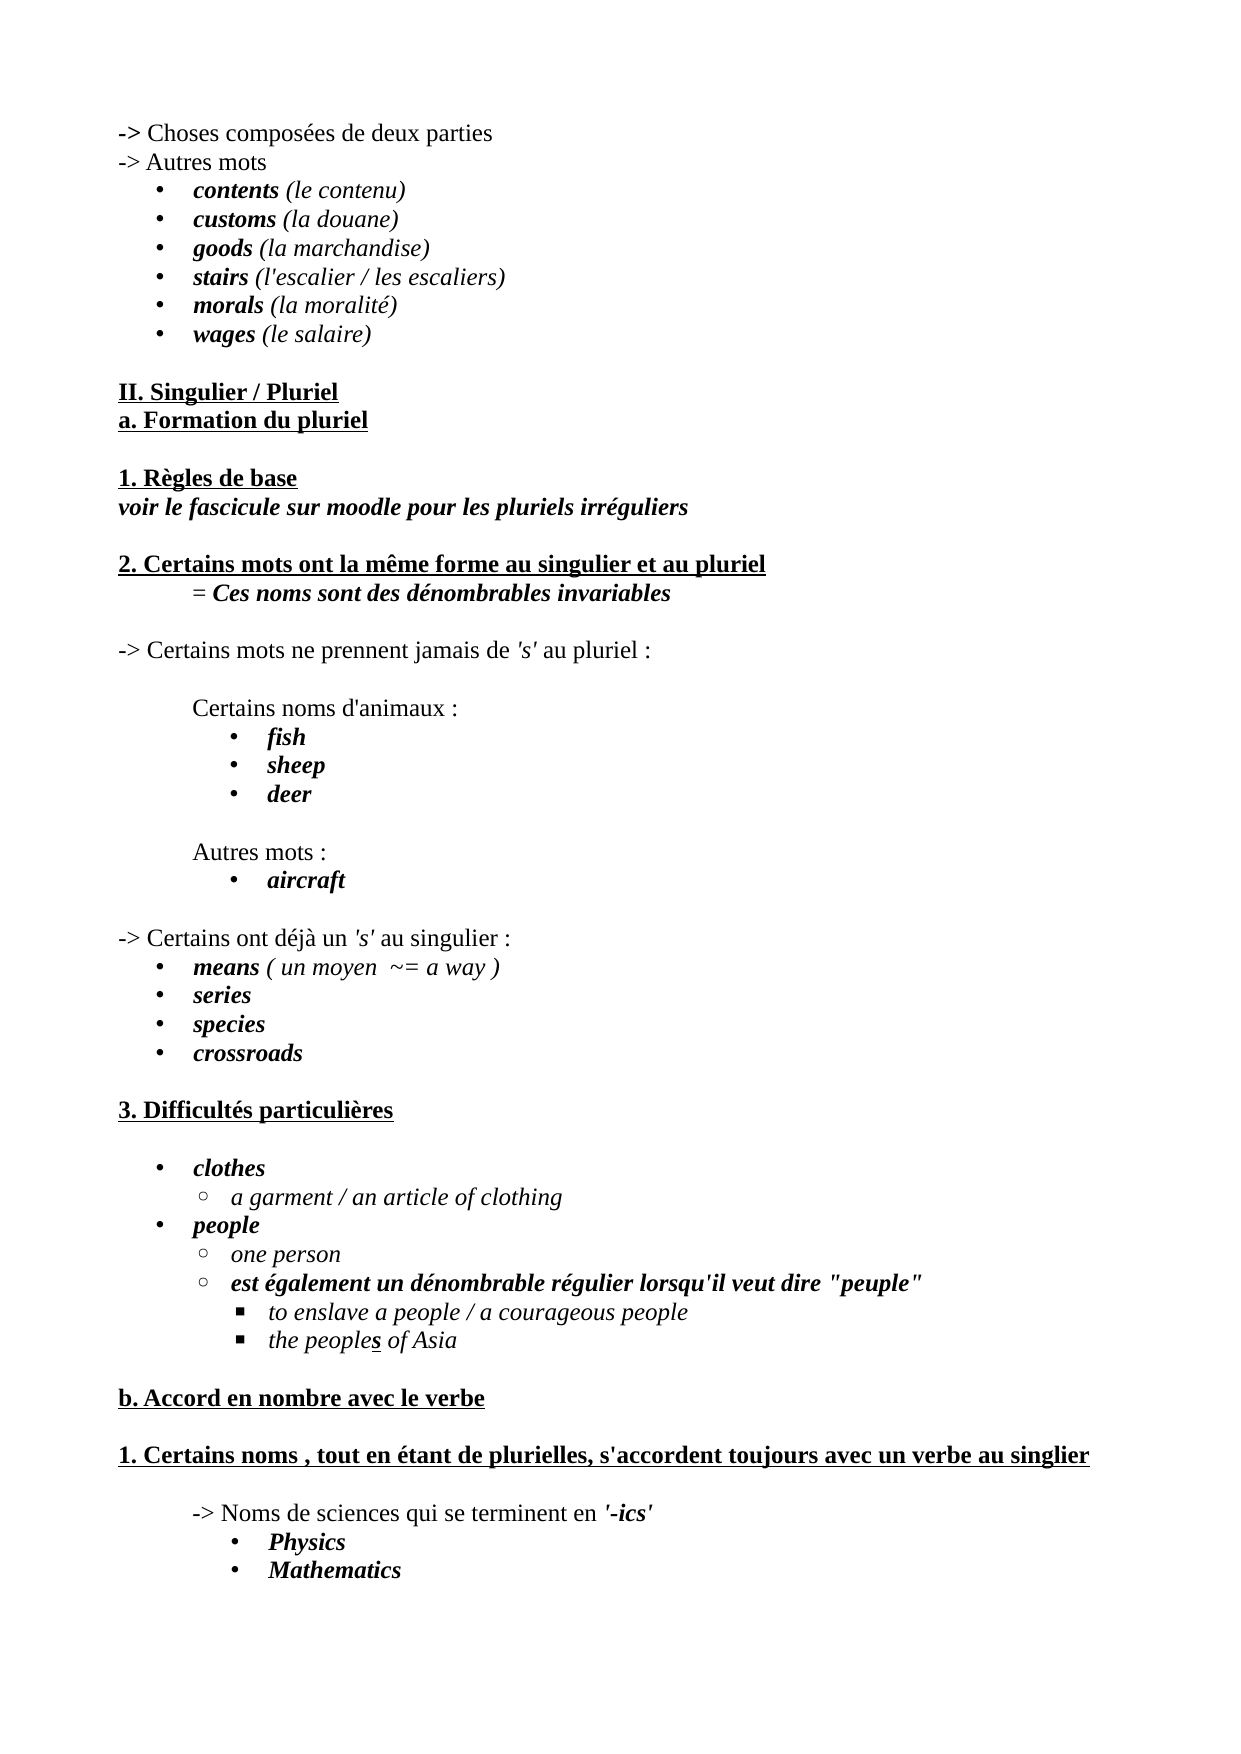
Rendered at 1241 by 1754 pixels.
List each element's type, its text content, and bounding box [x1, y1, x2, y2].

list clothes [156, 1153, 1122, 1182]
list crossroads [156, 1038, 1122, 1067]
list series [156, 981, 1122, 1009]
text a. Formation du pluriel [118, 406, 1122, 434]
text b. Accord en nombre avec le verbe [118, 1383, 1122, 1412]
list morals (la moralité) [156, 291, 1122, 319]
list fish [229, 722, 1122, 751]
list one person [193, 1239, 1122, 1268]
list to enslave a people / a courageous people [231, 1297, 1122, 1326]
text -> Certains mots ne prennent jamais de 's' au pluriel : [118, 636, 1122, 664]
list Mathematics [231, 1556, 1122, 1584]
text -> Choses composées de deux parties [118, 118, 1122, 147]
text Certains noms d'animaux : [118, 693, 1122, 722]
list deer [229, 779, 1122, 808]
list stairs (l'escalier / les escaliers) [156, 262, 1122, 291]
list goods (la marchandise) [156, 233, 1122, 262]
list aircraft [229, 866, 1122, 894]
list the peoples of Asia [231, 1326, 1122, 1354]
text 1. Certains noms , tout en étant de plurielles, s'accordent toujours avec un verbe au singlier [118, 1441, 1122, 1469]
list est également un dénombrable régulier lorsqu'il veut dire "peuple" [193, 1268, 1122, 1297]
list a garment / an article of clothing [193, 1182, 1122, 1211]
list customs (la douane) [156, 204, 1122, 233]
list wages (le salaire) [156, 319, 1122, 348]
text 3. Difficultés particulières [118, 1096, 1122, 1124]
list Physics [231, 1527, 1122, 1556]
list species [156, 1009, 1122, 1038]
list means ( un moyen ~= a way ) [156, 952, 1122, 981]
text -> Noms de sciences qui se terminent en '-ics' [118, 1498, 1122, 1527]
text Autres mots : [118, 837, 1122, 866]
list people [156, 1211, 1122, 1239]
text voir le fascicule sur moodle pour les pluriels irréguliers [118, 492, 1122, 521]
text -> Certains ont déjà un 's' au singulier : [118, 923, 1122, 952]
list contents (le contenu) [156, 176, 1122, 204]
list sheep [229, 751, 1122, 779]
text 2. Certains mots ont la même forme au singulier et au pluriel [118, 549, 1122, 578]
text = Ces noms sont des dénombrables invariables [118, 578, 1122, 607]
text II. Singulier / Pluriel [118, 377, 1122, 406]
text -> Autres mots [118, 147, 1122, 176]
text 1. Règles de base [118, 463, 1122, 492]
